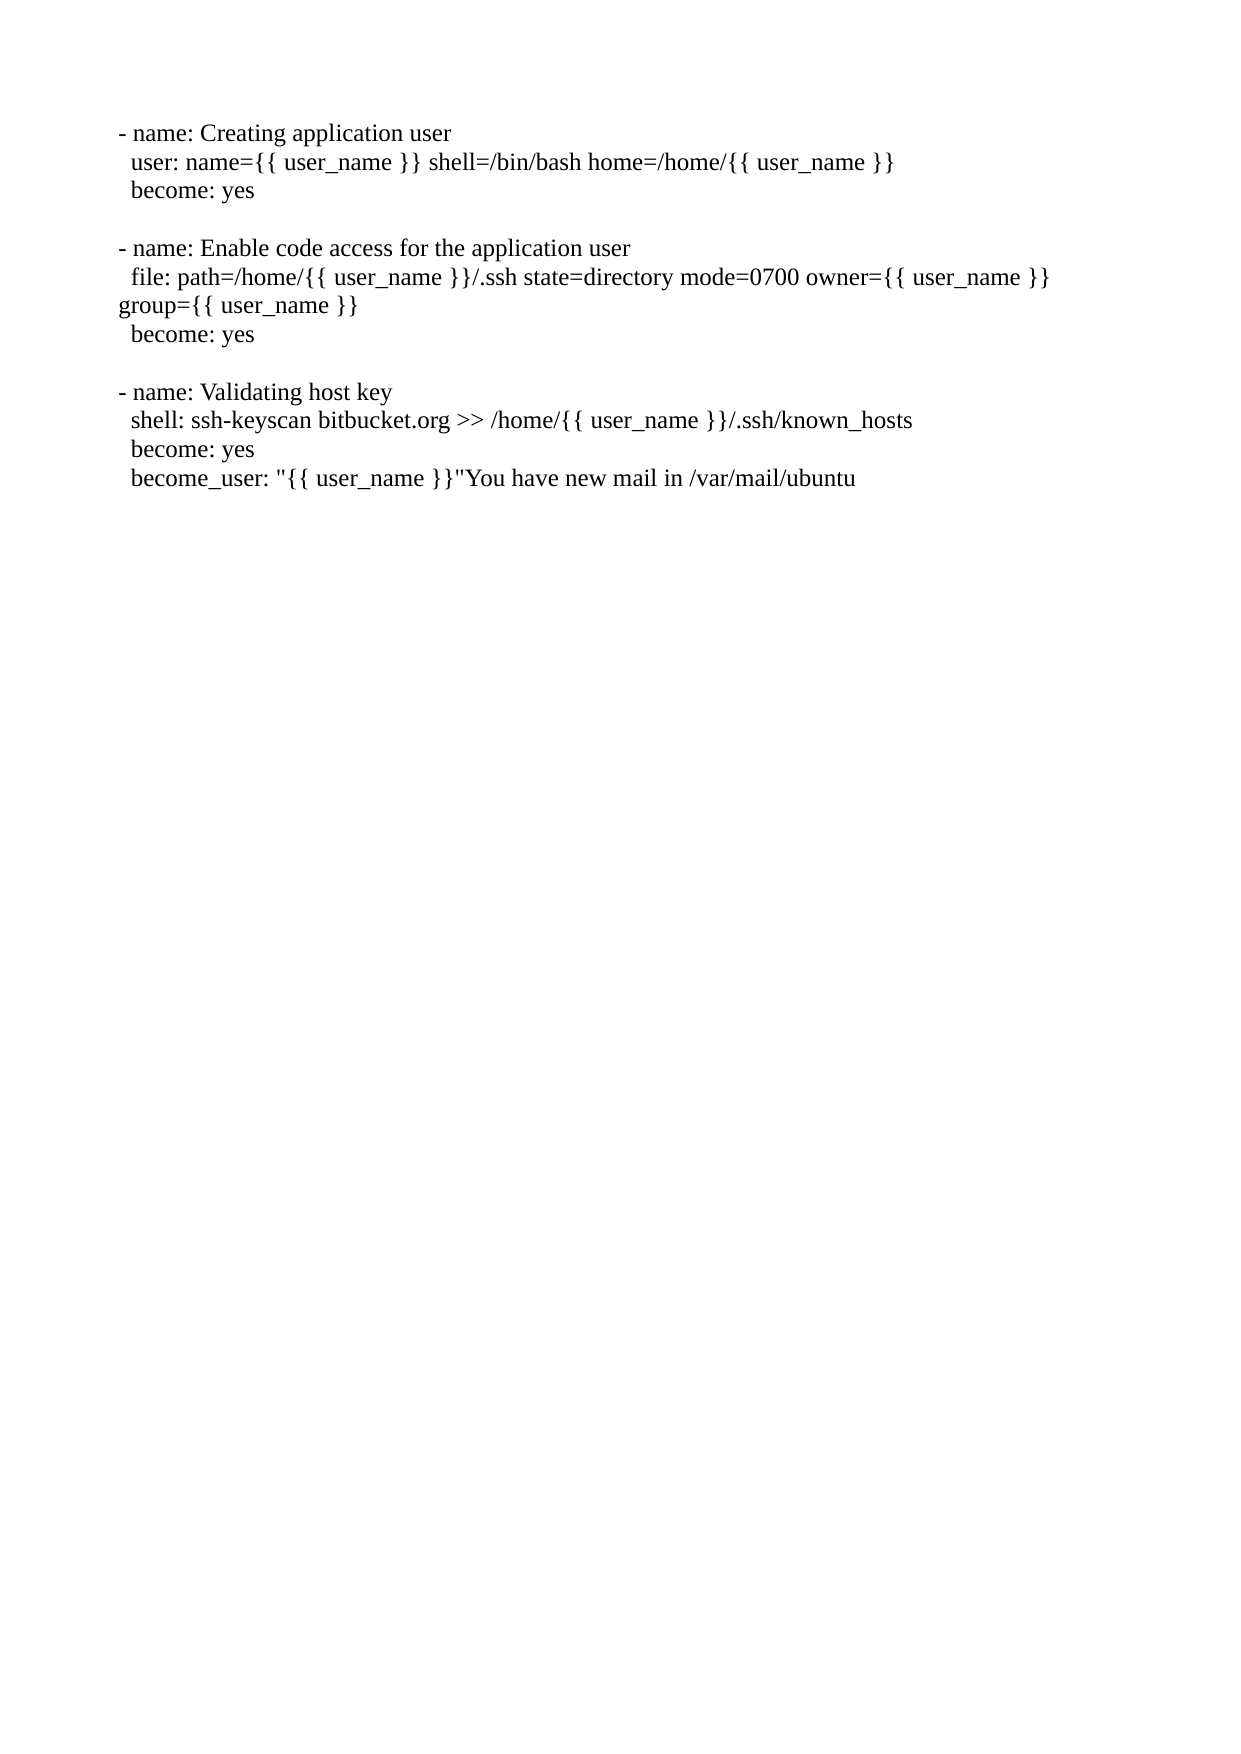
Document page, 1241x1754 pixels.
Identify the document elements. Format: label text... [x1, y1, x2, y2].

text - name: Enable code access for the application user [118, 233, 1122, 262]
text become_user: "{{ user_name }}"You have new mail in /var/mail/ubuntu [118, 463, 1122, 492]
text become: yes [118, 319, 1122, 348]
text shell: ssh-keyscan bitbucket.org >> /home/{{ user_name }}/.ssh/known_hosts [118, 406, 1122, 434]
text become: yes [118, 176, 1122, 204]
text - name: Creating application user [118, 118, 1122, 147]
text user: name={{ user_name }} shell=/bin/bash home=/home/{{ user_name }} [118, 147, 1122, 176]
text file: path=/home/{{ user_name }}/.ssh state=directory mode=0700 owner={{ user_name }} group={{ user_name }} [118, 262, 1122, 319]
text become: yes [118, 434, 1122, 463]
text - name: Validating host key [118, 377, 1122, 406]
